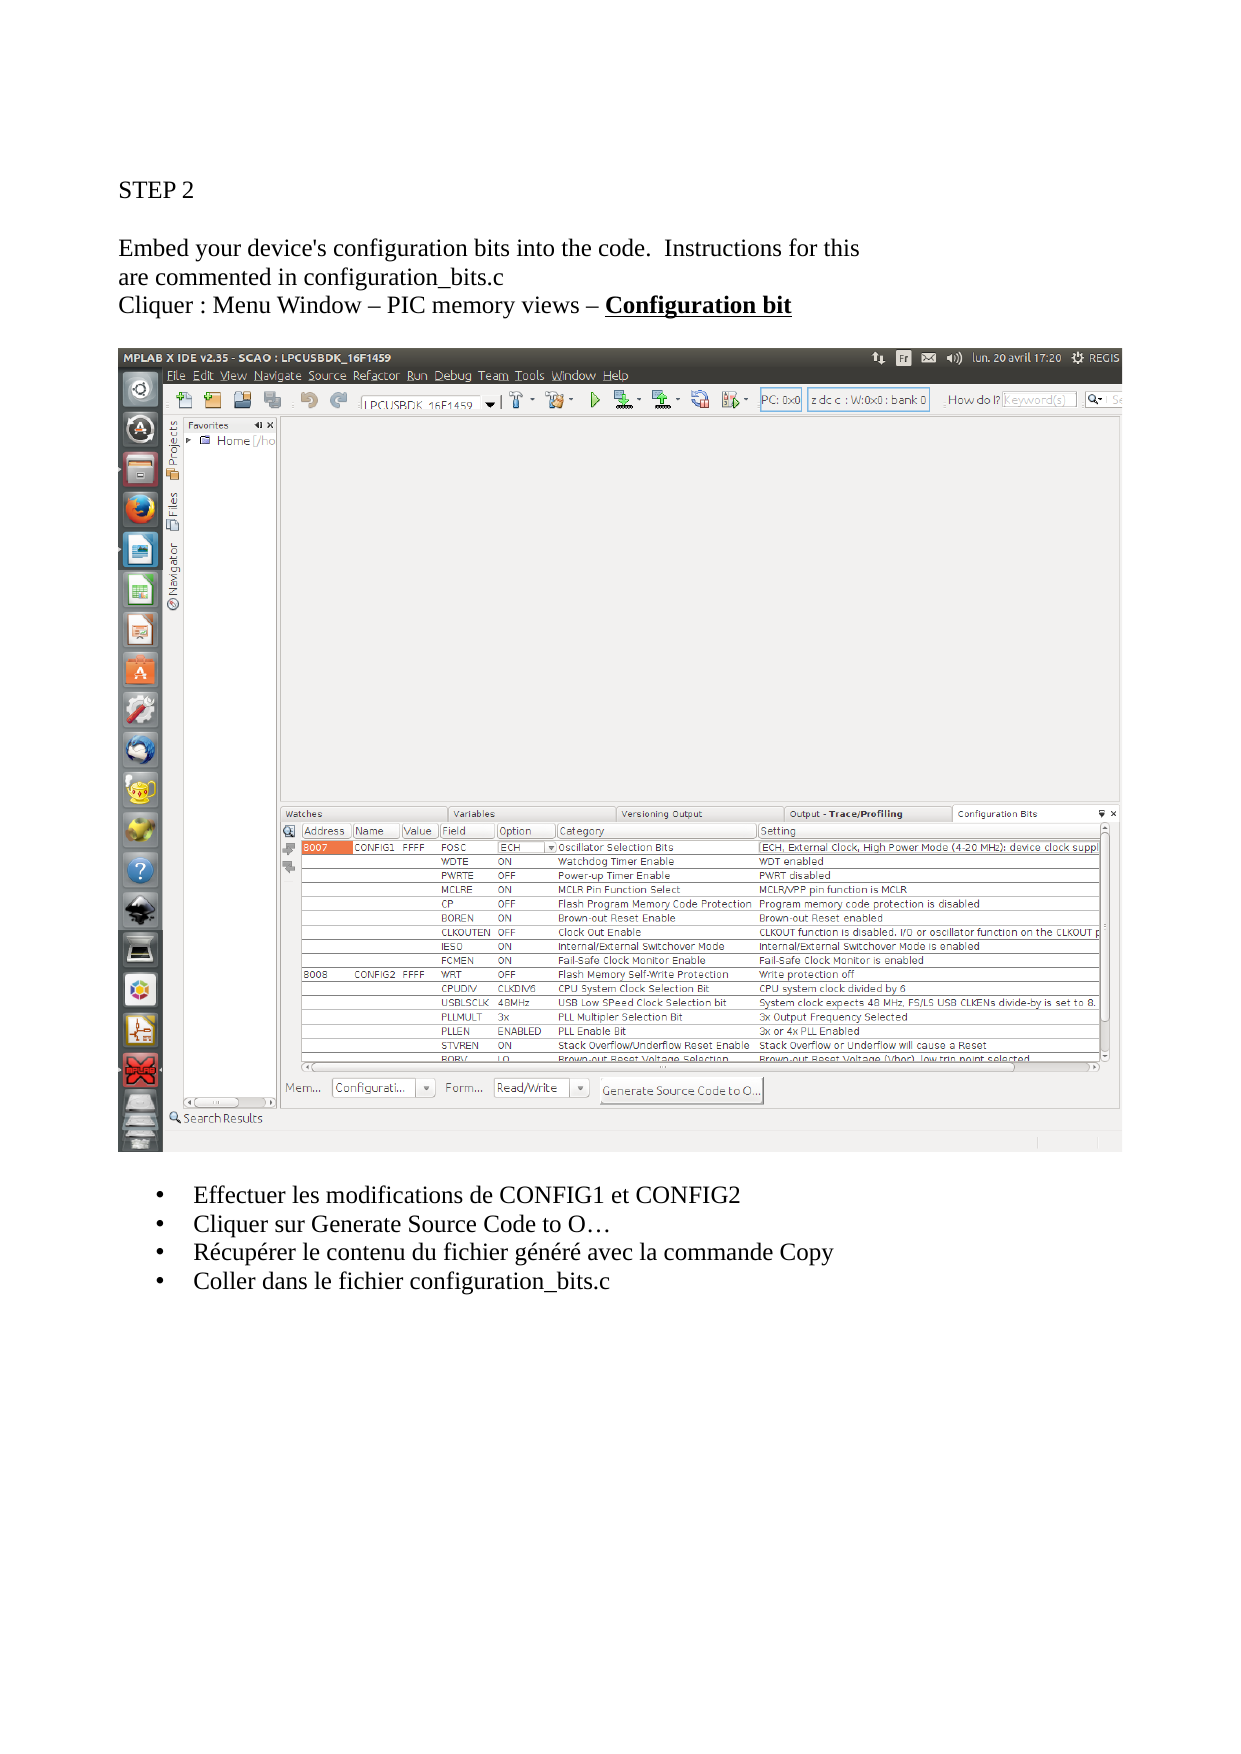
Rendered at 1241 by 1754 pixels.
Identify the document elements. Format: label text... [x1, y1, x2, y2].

text STEP 2 [118, 176, 1122, 204]
text are commented in configuration_bits.c [118, 262, 1122, 291]
picture [118, 348, 1123, 1152]
list Cliquer sur Generate Source Code to O… [156, 1209, 1122, 1237]
text Embed your device's configuration bits into the code. Instructions for this [118, 233, 1122, 262]
list Coller dans le fichier configuration_bits.c [156, 1266, 1122, 1295]
text Cliquer : Menu Window – PIC memory views – Configuration bit [118, 291, 1122, 319]
list Effectuer les modifications de CONFIG1 et CONFIG2 [156, 1180, 1122, 1209]
list Récupérer le contenu du fichier généré avec la commande Copy [156, 1237, 1122, 1266]
